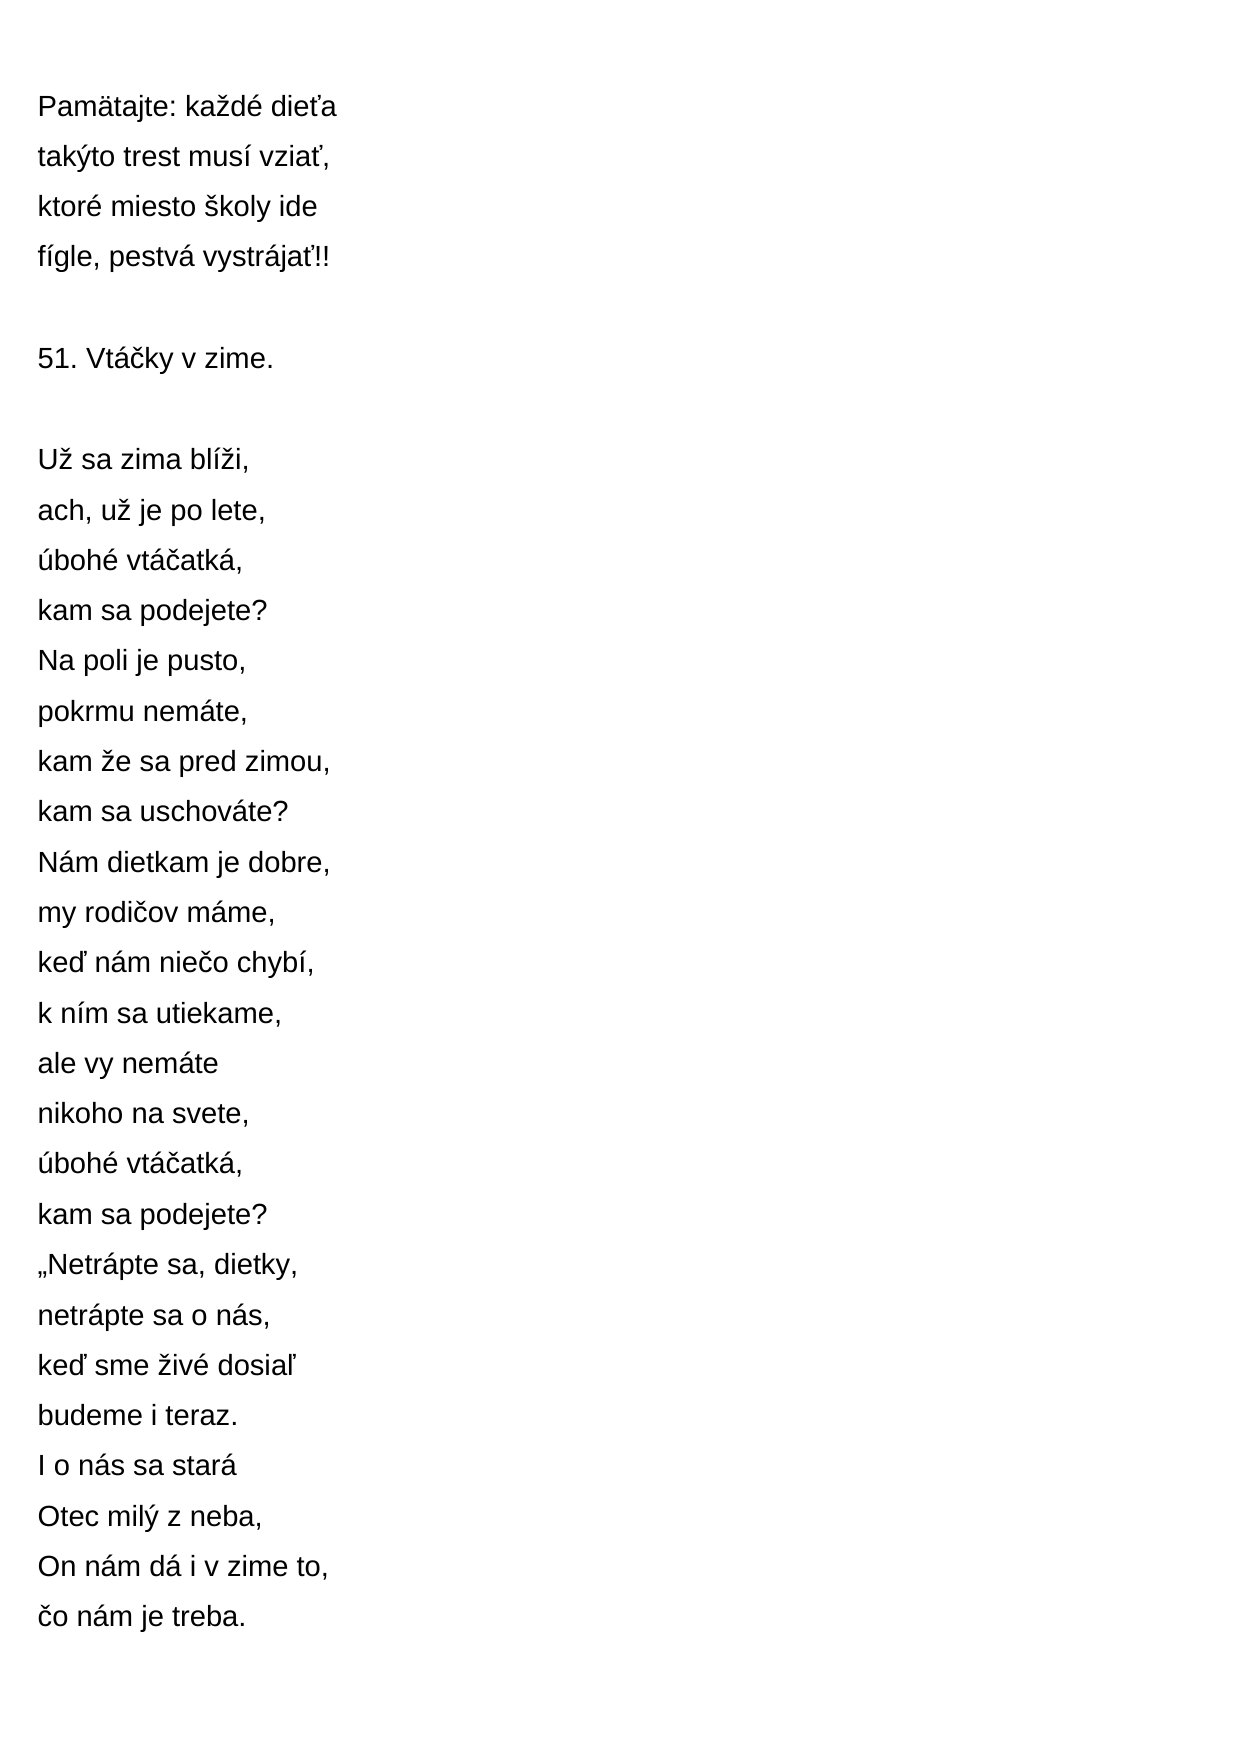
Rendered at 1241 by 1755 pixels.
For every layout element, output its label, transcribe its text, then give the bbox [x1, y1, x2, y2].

text čo nám je treba. [37, 1599, 1130, 1633]
text netrápte sa o nás, [37, 1297, 1130, 1331]
text Pamätajte: každé dieťa [37, 88, 1130, 122]
text takýto trest musí vziať, [37, 139, 1130, 172]
text úbohé vtáčatká, [37, 1147, 1130, 1180]
text budeme i teraz. [37, 1398, 1130, 1432]
text my rodičov máme, [37, 895, 1130, 928]
text ach, už je po lete, [37, 492, 1130, 526]
text I o nás sa stará [37, 1448, 1130, 1482]
text kam sa podejete? [37, 1197, 1130, 1230]
text Otec milý z neba, [37, 1499, 1130, 1532]
text keď nám niečo chybí, [37, 945, 1130, 979]
text ale vy nemáte [37, 1046, 1130, 1079]
text úbohé vtáčatká, [37, 543, 1130, 576]
text nikoho na svete, [37, 1096, 1130, 1130]
text k ním sa utiekame, [37, 996, 1130, 1029]
text ktoré miesto školy ide [37, 189, 1130, 223]
text keď sme živé dosiaľ [37, 1348, 1130, 1381]
text „Netrápte sa, dietky, [37, 1247, 1130, 1281]
text kam že sa pred zimou, [37, 744, 1130, 778]
text Na poli je pusto, [37, 643, 1130, 677]
text 51. Vtáčky v zime. [37, 341, 1130, 374]
text Nám dietkam je dobre, [37, 845, 1130, 878]
text Už sa zima blíži, [37, 442, 1130, 476]
text fígle, pestvá vystrájať!! [37, 239, 1130, 273]
text pokrmu nemáte, [37, 694, 1130, 727]
text On nám dá i v zime to, [37, 1549, 1130, 1583]
text kam sa podejete? [37, 593, 1130, 627]
text kam sa uschováte? [37, 794, 1130, 828]
